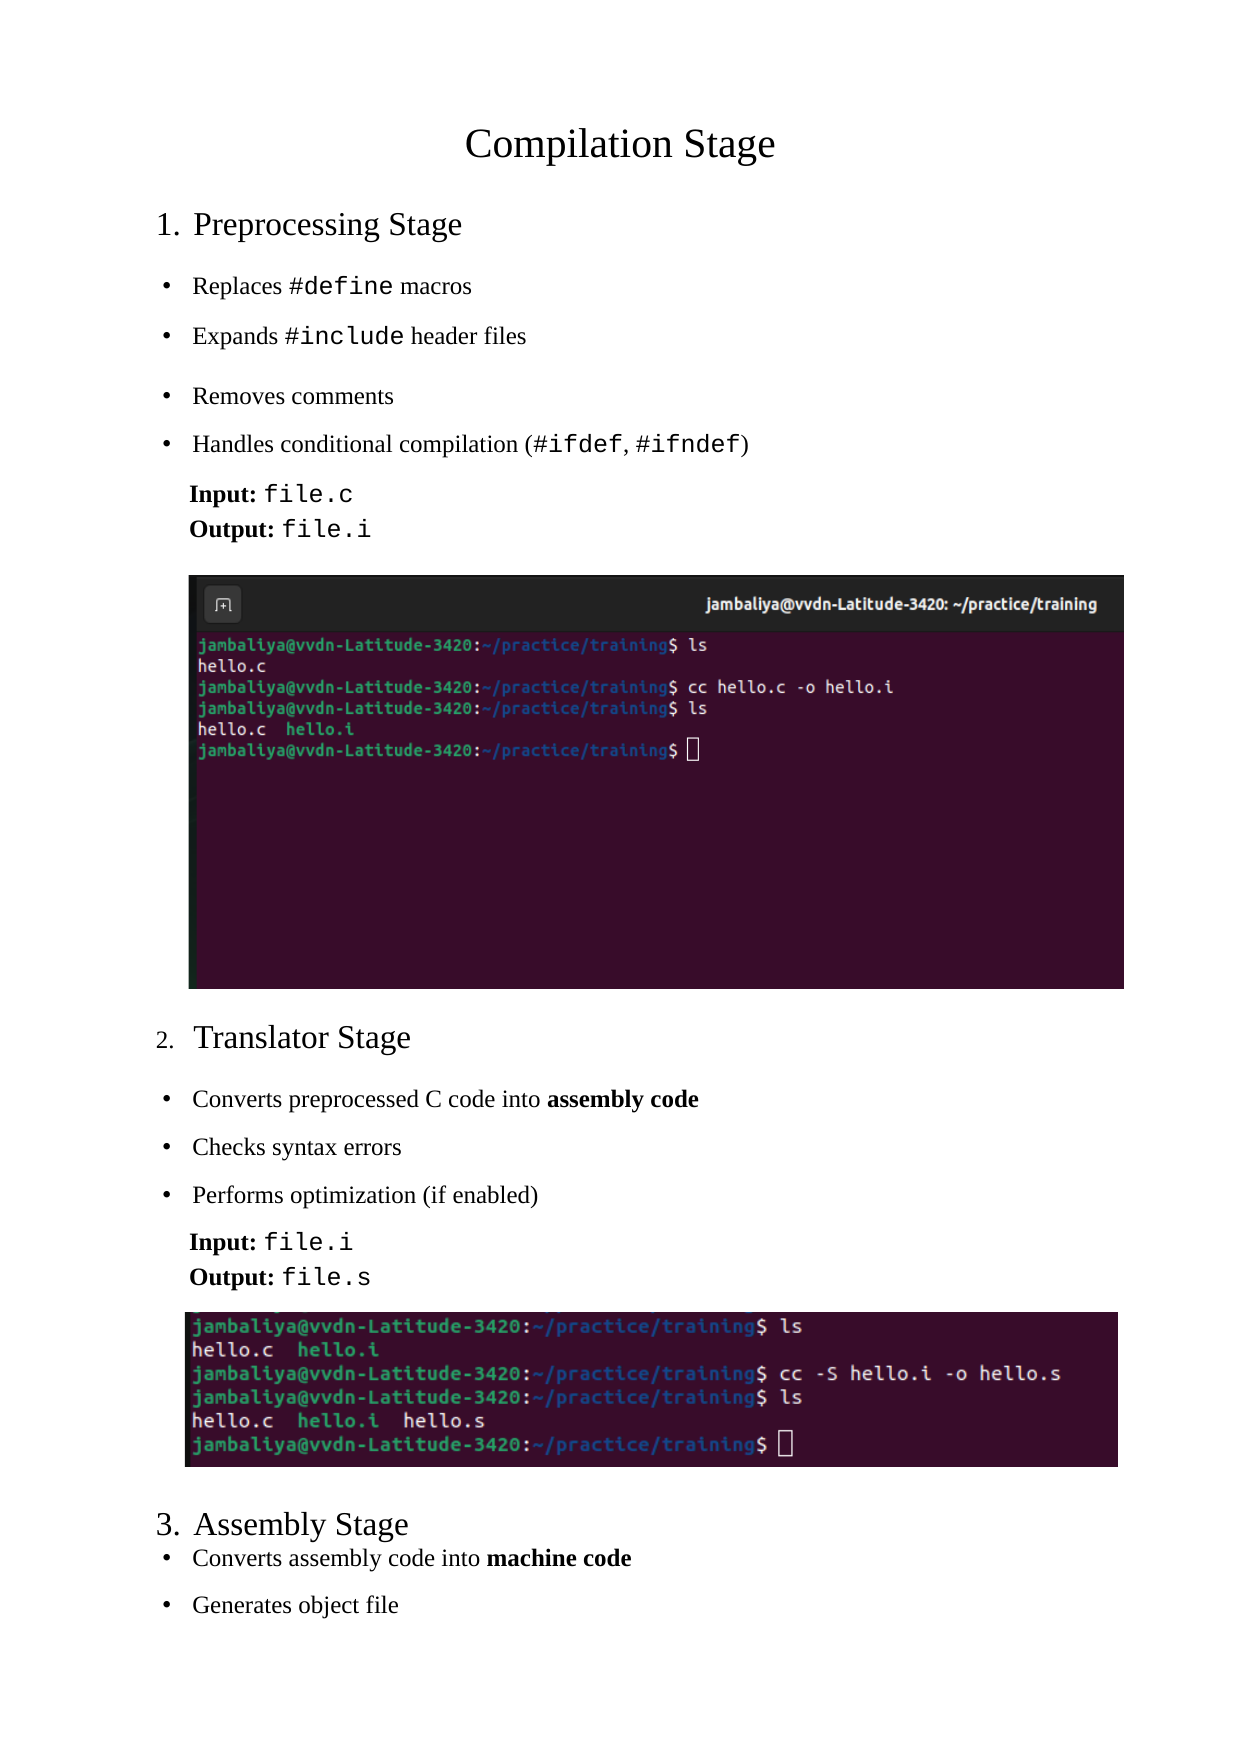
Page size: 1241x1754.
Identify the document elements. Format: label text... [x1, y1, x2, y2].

list Generates object file [162, 1591, 1122, 1619]
text Compilation Stage [118, 118, 1122, 166]
list Replaces #define macros [162, 271, 1122, 302]
list Checks syntax errors [162, 1132, 1122, 1161]
list Preprocessing Stage [156, 204, 1122, 243]
list Expands #include header files [162, 321, 1122, 352]
text Input: file.c Output: file.i [189, 479, 1122, 544]
text Input: file.i Output: file.s [189, 1227, 1122, 1293]
list Removes comments [162, 381, 1122, 410]
list Performs optimization (if enabled) [162, 1180, 1122, 1208]
picture [188, 575, 1124, 989]
list Translator Stage [156, 1017, 1122, 1056]
picture [184, 1312, 1118, 1467]
list Converts assembly code into machine code [162, 1543, 1122, 1572]
list Assembly Stage [156, 1505, 1122, 1543]
list Converts preprocessed C code into assembly code [162, 1084, 1122, 1113]
list Handles conditional compilation (#ifdef, #ifndef) [162, 429, 1122, 459]
